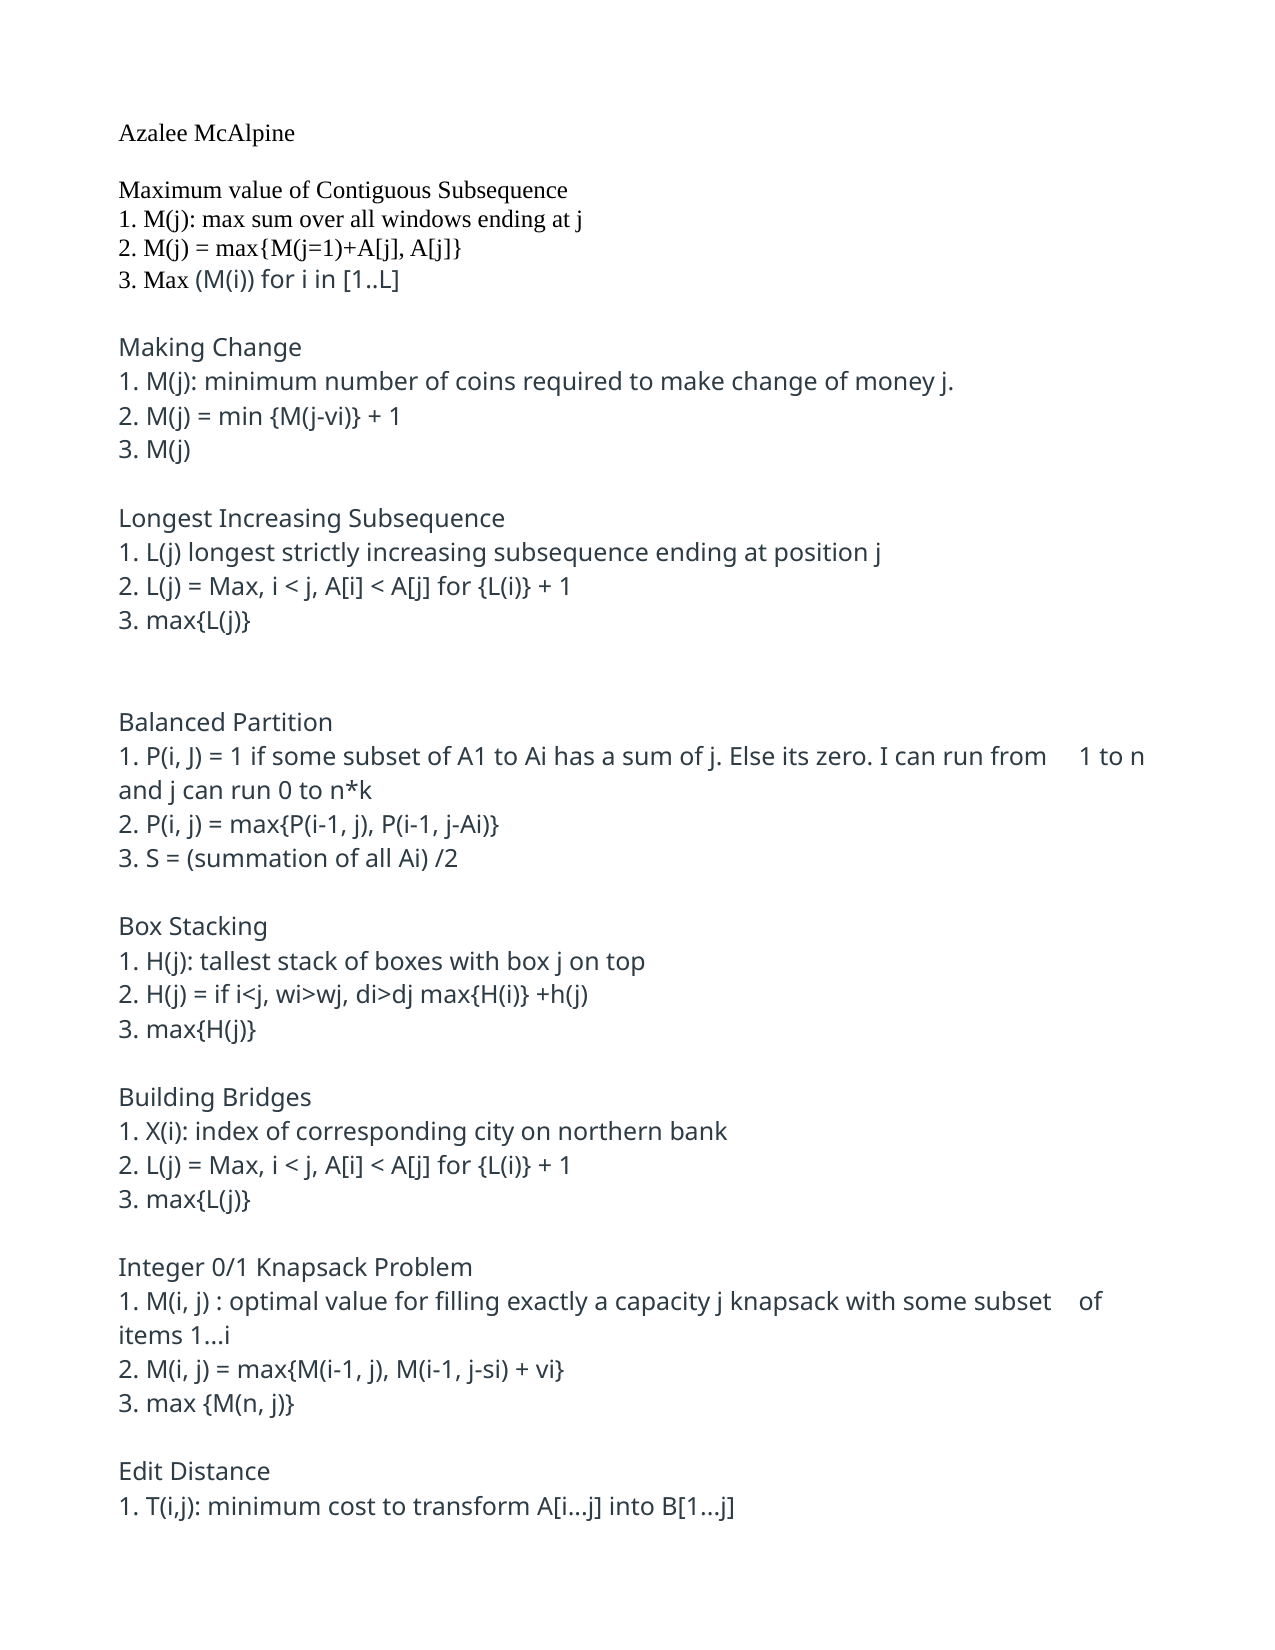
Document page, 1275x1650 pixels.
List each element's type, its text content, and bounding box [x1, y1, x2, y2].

text 2. L(j) = Max, i < j, A[i] < A[j] for {L(i)} + 1 [118, 568, 1157, 602]
text 3. max{L(j)} [118, 1182, 1157, 1216]
text Maximum value of Contiguous Subsequence [118, 176, 1157, 204]
text 1. P(i, J) = 1 if some subset of A1 to Ai has a sum of j. Else its zero. I can run from 1 to n and j can run 0 to n*k [118, 739, 1157, 807]
text 3. max{H(j)} [118, 1011, 1157, 1045]
text 3. M(j) [118, 432, 1157, 466]
text 1. L(j) longest strictly increasing subsequence ending at position j [118, 534, 1157, 568]
text 2. P(i, j) = max{P(i-1, j), P(i-1, j-Ai)} [118, 807, 1157, 841]
text Edit Distance [118, 1454, 1157, 1488]
text 3. max{L(j)} [118, 602, 1157, 637]
text 1. M(j): minimum number of coins required to make change of money j. [118, 364, 1157, 398]
text 2. M(j) = min {M(j-vi)} + 1 [118, 398, 1157, 432]
text 3. S = (summation of all Ai) /2 [118, 841, 1157, 875]
text 1. H(j): tallest stack of boxes with box j on top [118, 943, 1157, 977]
text Making Change [118, 330, 1157, 364]
text 1. M(j): max sum over all windows ending at j [118, 204, 1157, 233]
text 1. T(i,j): minimum cost to transform A[i...j] into B[1...j] [118, 1488, 1157, 1522]
text 1. X(i): index of corresponding city on northern bank [118, 1113, 1157, 1147]
text 2. H(j) = if i<j, wi>wj, di>dj max{H(i)} +h(j) [118, 977, 1157, 1011]
text 3. Max (M(i)) for i in [1..L] [118, 262, 1157, 296]
text Balanced Partition [118, 705, 1157, 739]
text Box Stacking [118, 909, 1157, 943]
text 3. max {M(n, j)} [118, 1386, 1157, 1420]
text Building Bridges [118, 1079, 1157, 1113]
text 1. M(i, j) : optimal value for filling exactly a capacity j knapsack with some subset of items 1...i [118, 1284, 1157, 1352]
text Integer 0/1 Knapsack Problem [118, 1250, 1157, 1284]
text 2. L(j) = Max, i < j, A[i] < A[j] for {L(i)} + 1 [118, 1147, 1157, 1182]
text Longest Increasing Subsequence [118, 500, 1157, 534]
text 2. M(j) = max{M(j=1)+A[j], A[j]} [118, 233, 1157, 262]
text 2. M(i, j) = max{M(i-1, j), M(i-1, j-si) + vi} [118, 1352, 1157, 1386]
text Azalee McAlpine [118, 118, 1157, 147]
